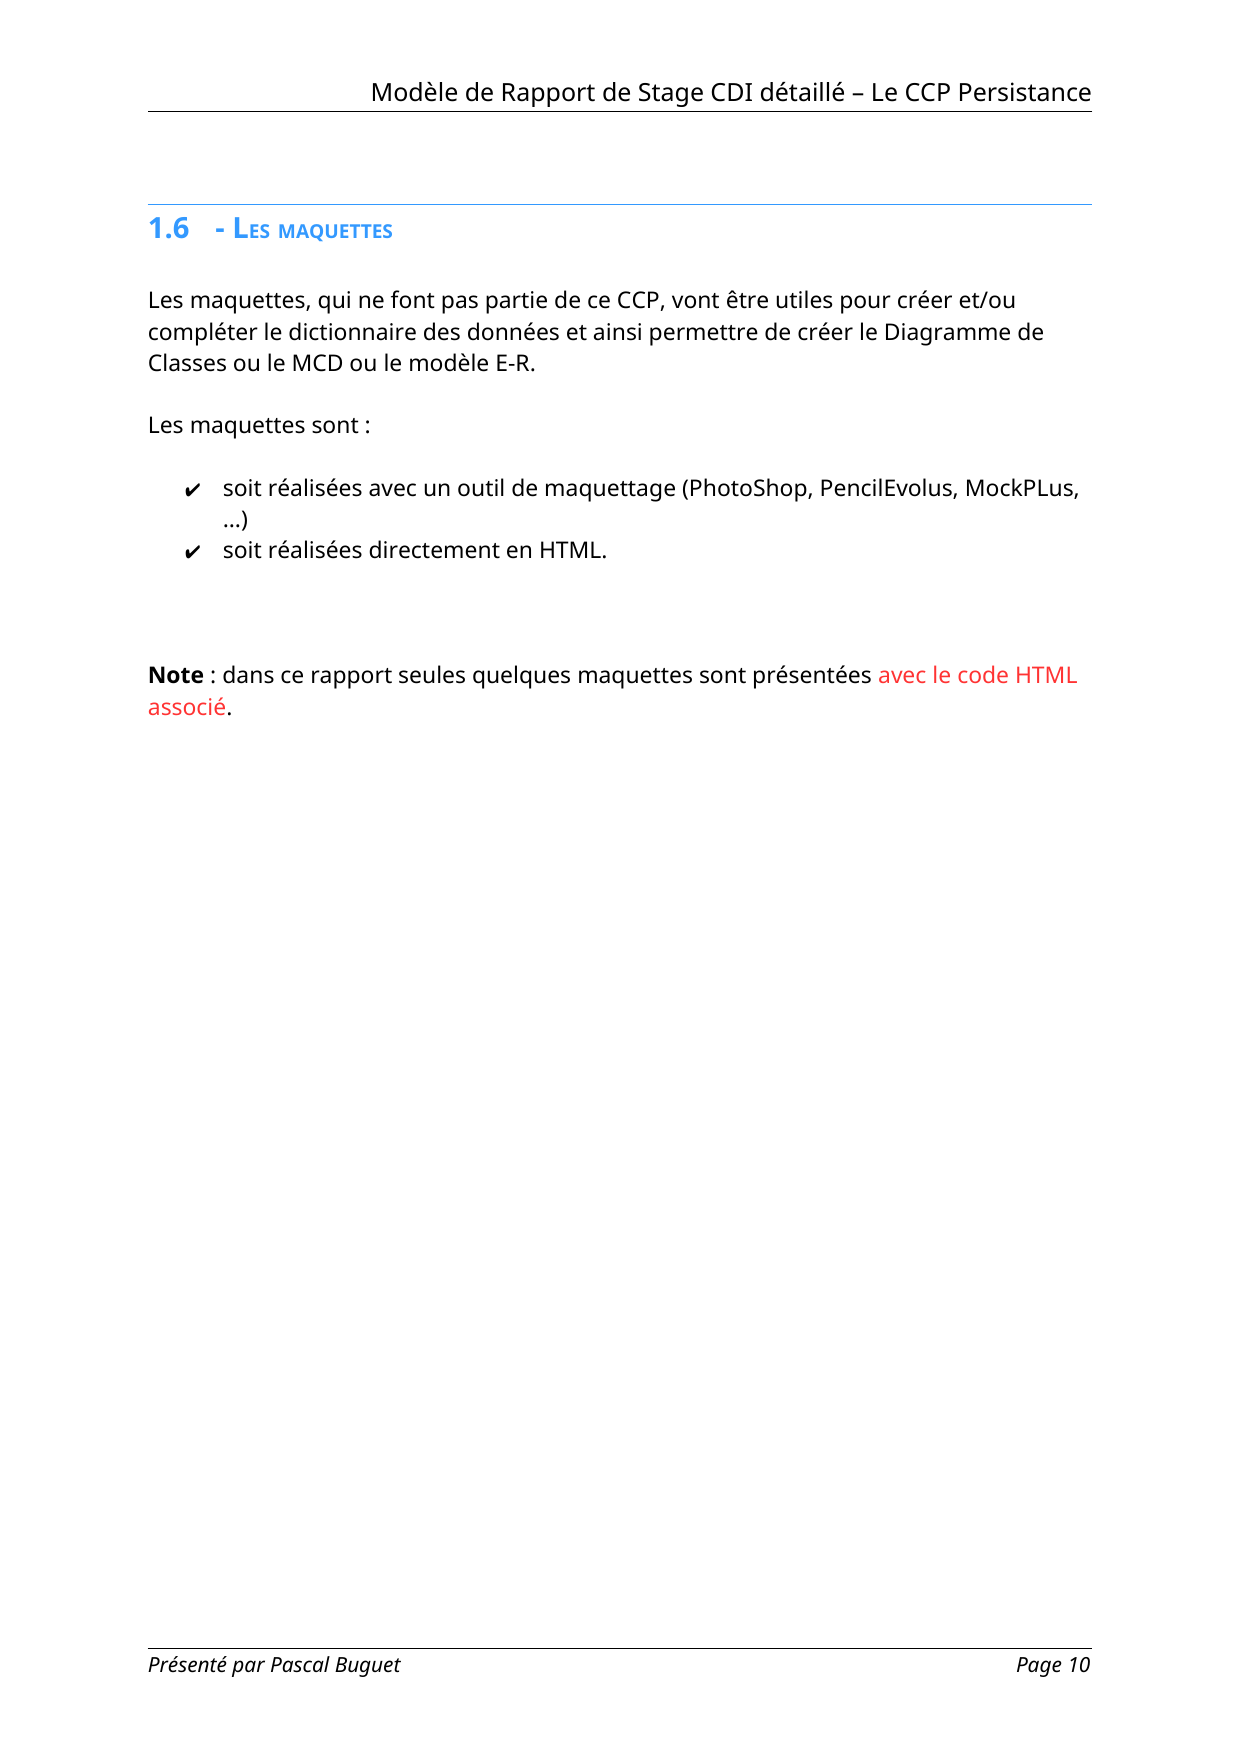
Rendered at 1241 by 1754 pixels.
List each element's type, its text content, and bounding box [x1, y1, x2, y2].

text Note : dans ce rapport seules quelques maquettes sont présentées avec le code HTML associé. [148, 659, 1092, 722]
text Les maquettes sont : [148, 409, 1092, 441]
subtitle - Les maquettes [148, 205, 1092, 247]
list soit réalisées avec un outil de maquettage (PhotoShop, PencilEvolus, MockPLus, …) [185, 472, 1092, 534]
text Les maquettes, qui ne font pas partie de ce CCP, vont être utiles pour créer et/ou compléter le dictionnaire des données et ainsi permettre de créer le Diagramme de Classes ou le MCD ou le modèle E-R. [148, 284, 1092, 378]
list soit réalisées directement en HTML. [185, 534, 1092, 566]
